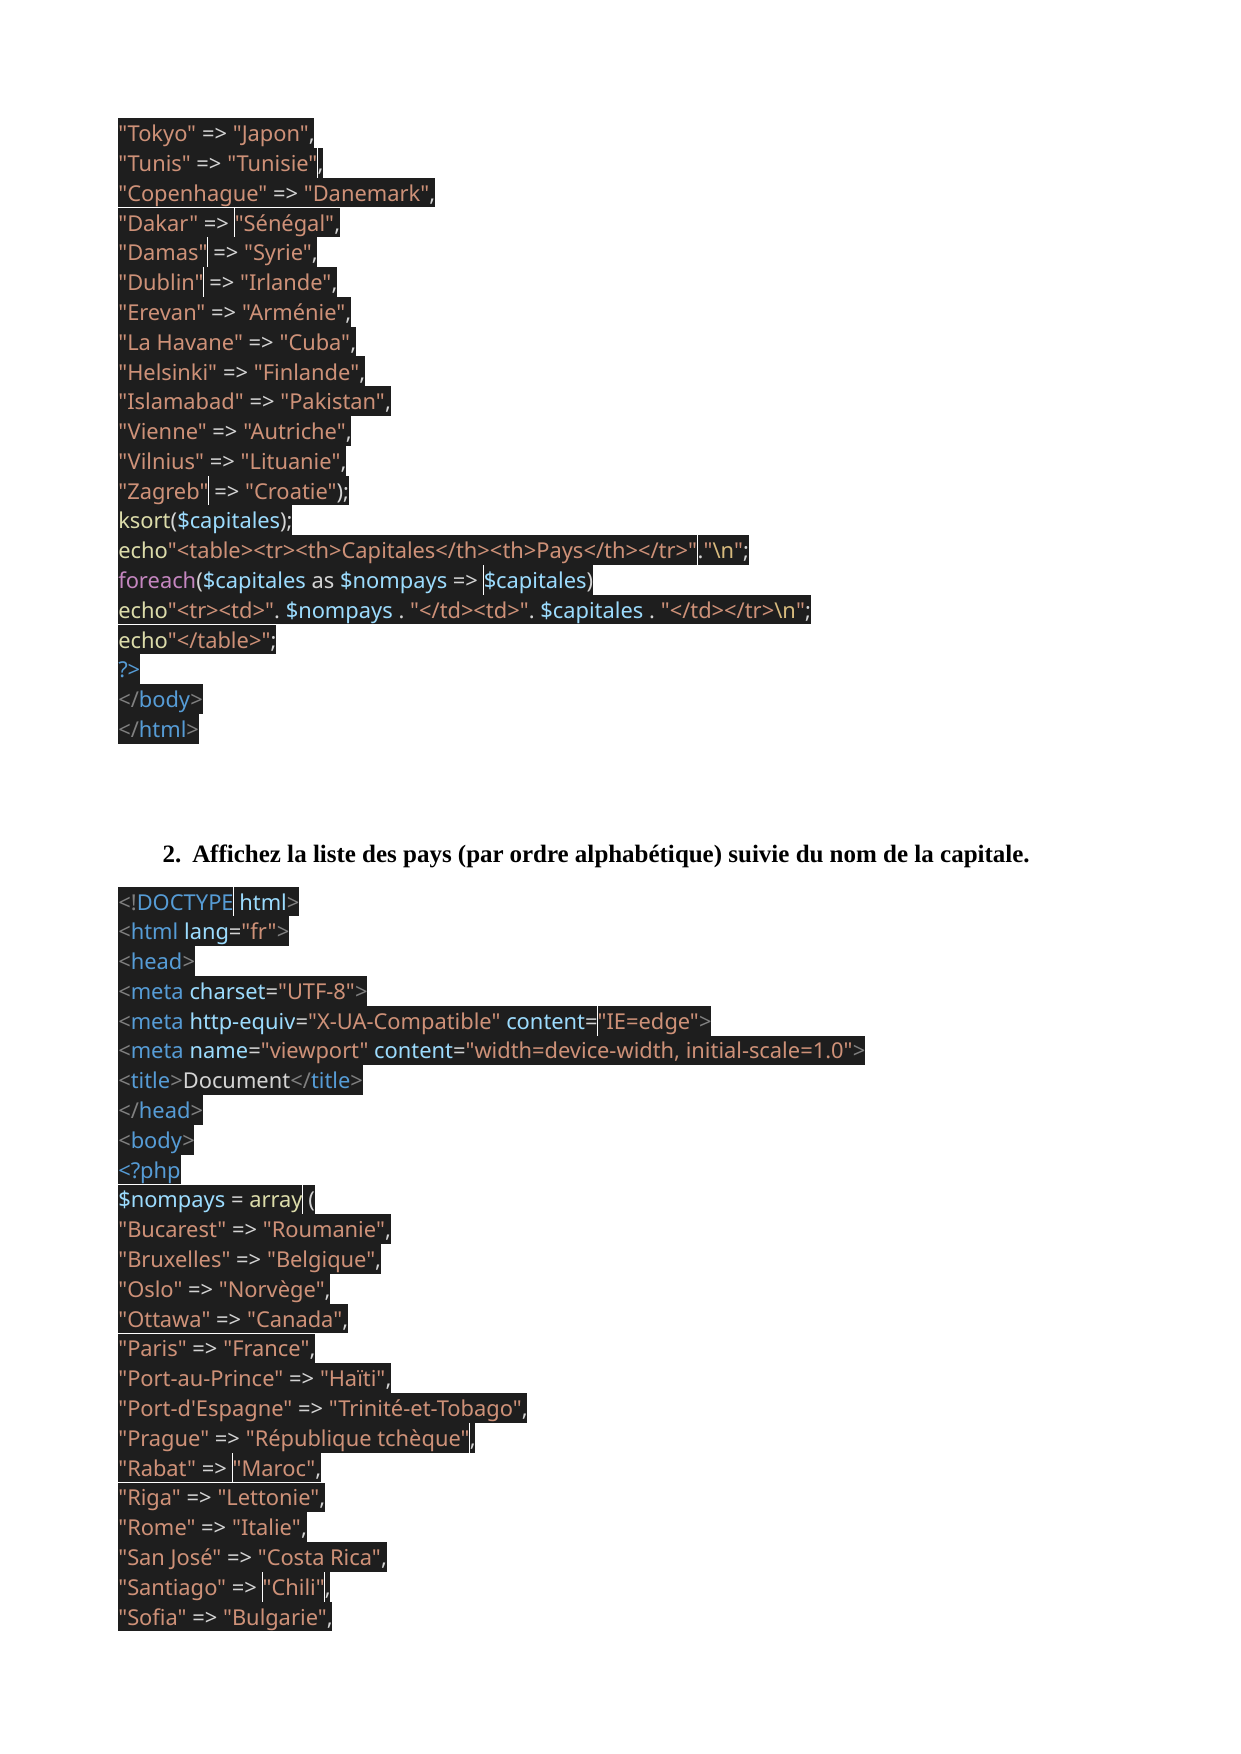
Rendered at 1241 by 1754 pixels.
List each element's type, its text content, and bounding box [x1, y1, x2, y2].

text <?php [118, 1155, 1122, 1184]
text "Dublin" => "Irlande", [118, 267, 1122, 297]
text <html lang="fr"> [118, 916, 1122, 946]
text </html> [118, 714, 1122, 744]
list Affichez la liste des pays (par ordre alphabétique) suivie du nom de la capitale. [162, 839, 1122, 868]
text "Vienne" => "Autriche", [118, 416, 1122, 446]
text </body> [118, 684, 1122, 714]
text "Port-d'Espagne" => "Trinité-et-Tobago", [118, 1393, 1122, 1423]
text <!DOCTYPE html> [118, 887, 1122, 916]
text "Vilnius" => "Lituanie", [118, 446, 1122, 476]
text "Copenhague" => "Danemark", [118, 178, 1122, 207]
text "Oslo" => "Norvège", [118, 1274, 1122, 1304]
text "Santiago" => "Chili", [118, 1572, 1122, 1602]
text ksort($capitales); [118, 505, 1122, 535]
text "Damas" => "Syrie", [118, 237, 1122, 267]
text "Tunis" => "Tunisie", [118, 148, 1122, 178]
text "Erevan" => "Arménie", [118, 297, 1122, 327]
text "Tokyo" => "Japon", [118, 118, 1122, 148]
text $nompays = array ( [118, 1184, 1122, 1214]
text foreach($capitales as $nompays => $capitales) [118, 565, 1122, 595]
text echo"</table>"; [118, 624, 1122, 654]
text "Rabat" => "Maroc", [118, 1453, 1122, 1482]
text "Port-au-Prince" => "Haïti", [118, 1363, 1122, 1393]
text "Bruxelles" => "Belgique", [118, 1244, 1122, 1274]
text "Islamabad" => "Pakistan", [118, 386, 1122, 416]
text "Paris" => "France", [118, 1333, 1122, 1363]
text <head> [118, 946, 1122, 976]
text <meta name="viewport" content="width=device-width, initial-scale=1.0"> [118, 1036, 1122, 1065]
text <meta charset="UTF-8"> [118, 976, 1122, 1006]
text "Zagreb" => "Croatie"); [118, 476, 1122, 505]
text "Riga" => "Lettonie", [118, 1482, 1122, 1512]
text "Rome" => "Italie", [118, 1512, 1122, 1542]
text <meta http-equiv="X-UA-Compatible" content="IE=edge"> [118, 1006, 1122, 1036]
text "Helsinki" => "Finlande", [118, 356, 1122, 386]
text "Sofia" => "Bulgarie", [118, 1602, 1122, 1631]
text "Ottawa" => "Canada", [118, 1304, 1122, 1333]
text "Bucarest" => "Roumanie", [118, 1214, 1122, 1244]
text "San José" => "Costa Rica", [118, 1542, 1122, 1572]
text echo"<tr><td>". $nompays . "</td><td>". $capitales . "</td></tr>\n"; [118, 595, 1122, 624]
text echo"<table><tr><th>Capitales</th><th>Pays</th></tr>"."\n"; [118, 535, 1122, 565]
text <title>Document</title> [118, 1065, 1122, 1095]
text "Prague" => "République tchèque", [118, 1423, 1122, 1453]
text </head> [118, 1095, 1122, 1125]
text "La Havane" => "Cuba", [118, 327, 1122, 356]
text <body> [118, 1125, 1122, 1155]
text "Dakar" => "Sénégal", [118, 207, 1122, 237]
text ?> [118, 654, 1122, 684]
